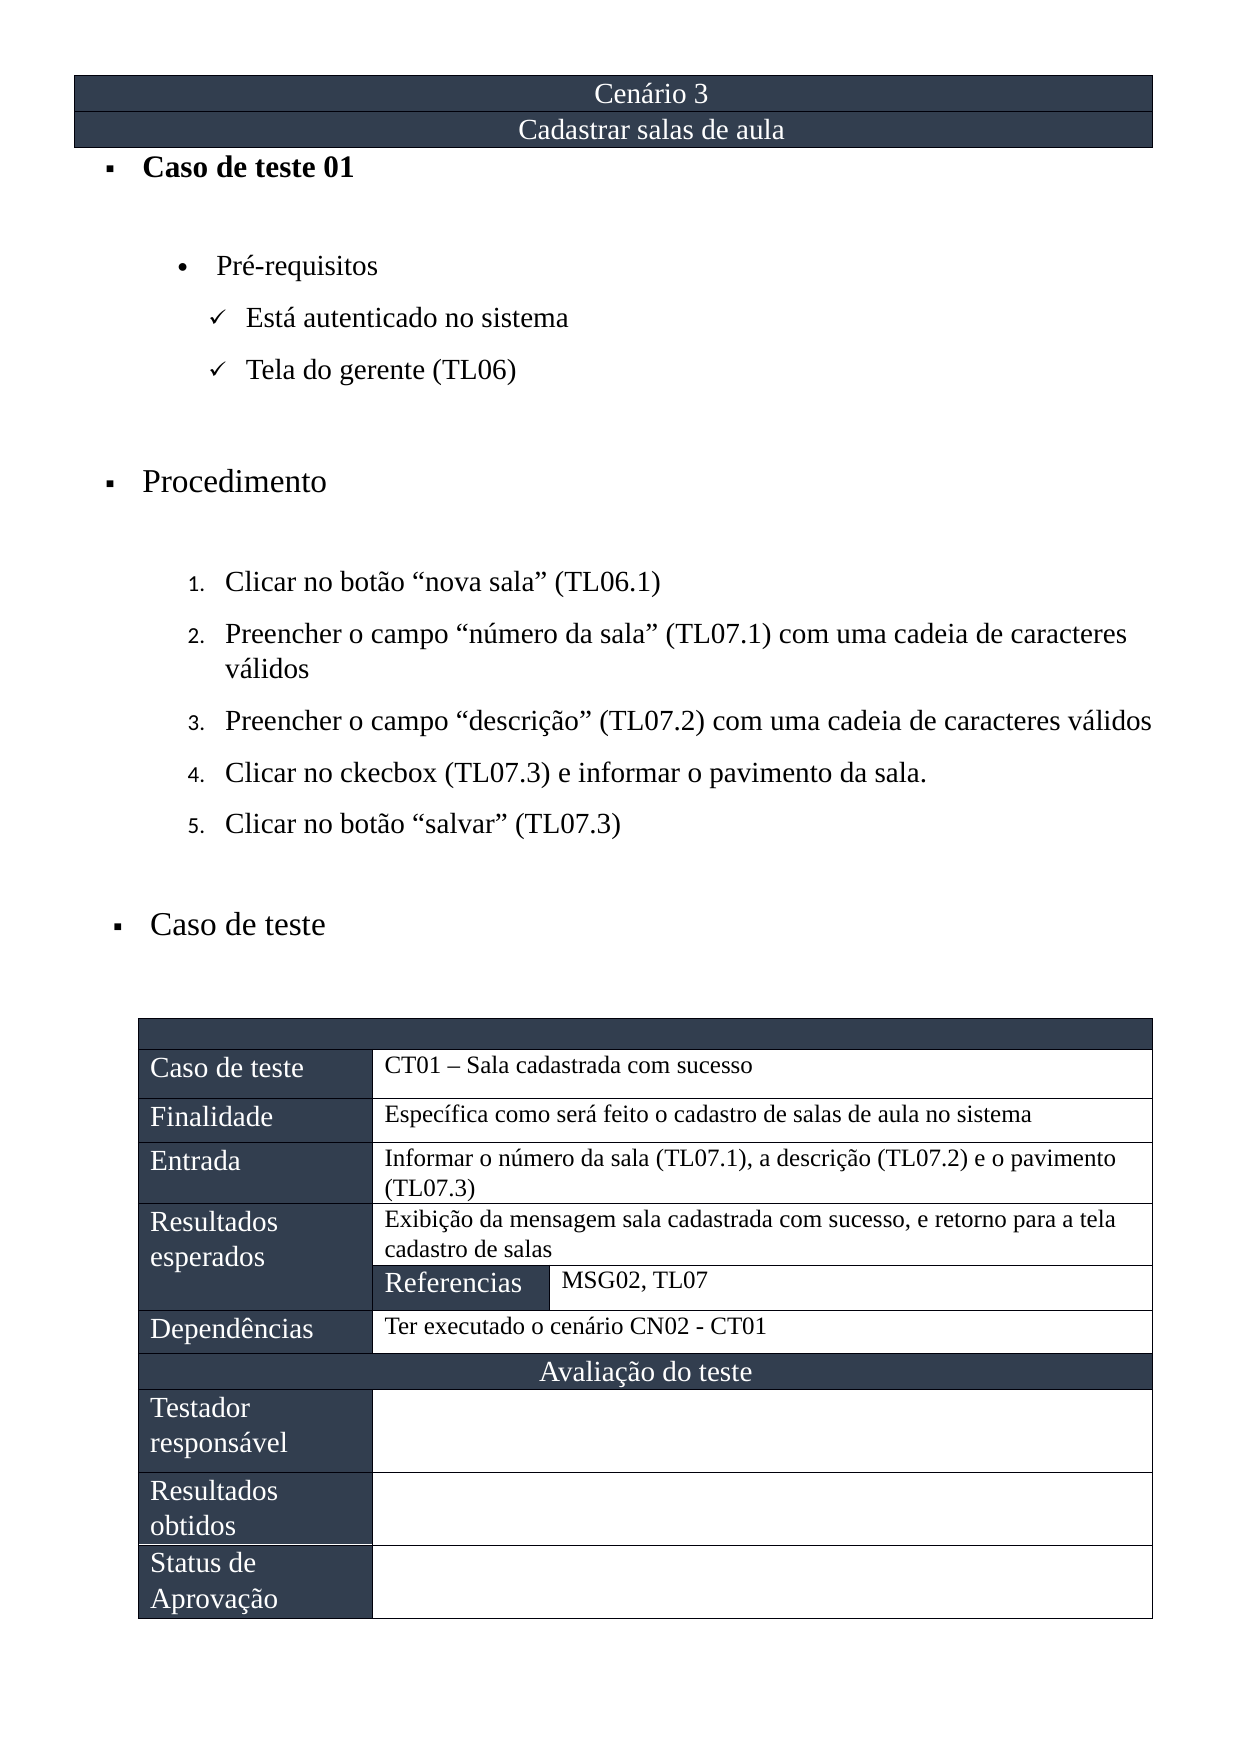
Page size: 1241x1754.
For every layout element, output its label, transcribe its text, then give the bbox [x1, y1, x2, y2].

list Pré-requisitos [178, 248, 1165, 282]
list Preencher o campo “número da sala” (TL07.1) com uma cadeia de caracteres válidos [187, 616, 1165, 684]
list Preencher o campo “descrição” (TL07.2) com uma cadeia de caracteres válidos [187, 703, 1165, 736]
list Clicar no botão “nova sala” (TL06.1) [187, 564, 1165, 597]
table_cell [373, 1390, 1152, 1472]
list Está autenticado no sistema [208, 300, 1165, 334]
table_cell MSG02, TL07 [550, 1266, 1152, 1310]
table_cell CT01 – Sala cadastrada com sucesso [373, 1050, 1152, 1098]
table_cell Informar o número da sala (TL07.1), a descrição (TL07.2) e o pavimento (TL07.3) [373, 1143, 1152, 1203]
table_cell Status de Aprovação [139, 1546, 372, 1618]
table_cell Caso de teste [139, 1050, 372, 1098]
table_cell Referencias [373, 1266, 549, 1310]
table_cell Finalidade [139, 1099, 372, 1142]
table_cell Dependências [139, 1311, 372, 1353]
table_cell Resultados esperados [139, 1204, 372, 1310]
list Procedimento [104, 461, 1165, 499]
table_cell Resultados obtidos [139, 1473, 372, 1544]
table_cell Cadastrar salas de aula [75, 112, 1152, 147]
table_cell [373, 1546, 1152, 1618]
list Caso de teste [112, 904, 1165, 943]
table_header Cenário 3 [75, 76, 1152, 111]
list Clicar no botão “salvar” (TL07.3) [187, 807, 1165, 840]
list Clicar no ckecbox (TL07.3) e informar o pavimento da sala. [187, 755, 1165, 788]
table_header [139, 1019, 1152, 1049]
list Caso de teste 01 [104, 148, 1165, 184]
table_cell Exibição da mensagem sala cadastrada com sucesso, e retorno para a tela cadastro de salas [373, 1204, 1152, 1264]
table_cell Específica como será feito o cadastro de salas de aula no sistema [373, 1099, 1152, 1142]
table_cell Testador responsável [139, 1390, 372, 1472]
table_cell Avaliação do teste [139, 1354, 1152, 1389]
table_cell [373, 1473, 1152, 1544]
list Tela do gerente (TL06) [208, 352, 1165, 386]
table_cell Entrada [139, 1143, 372, 1203]
table_cell Ter executado o cenário CN02 - CT01 [373, 1311, 1152, 1353]
